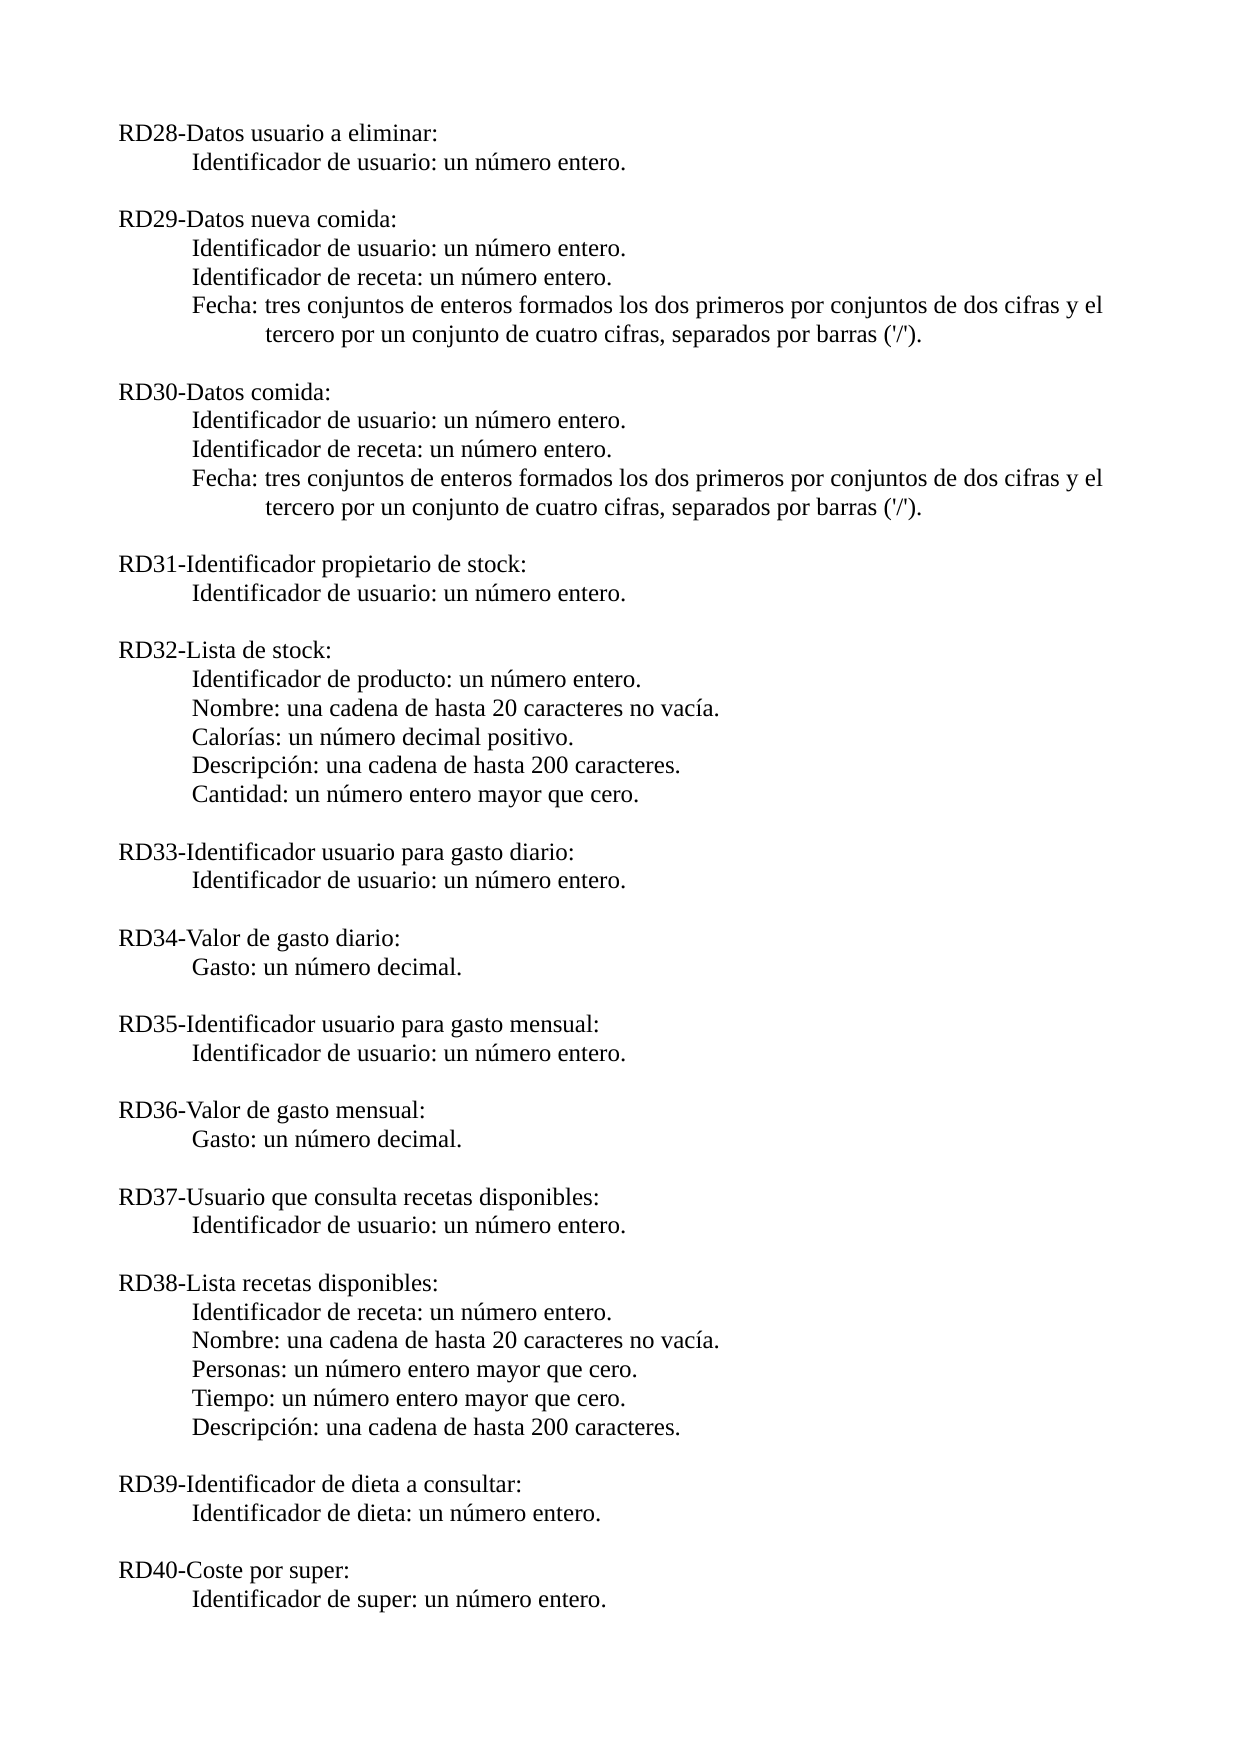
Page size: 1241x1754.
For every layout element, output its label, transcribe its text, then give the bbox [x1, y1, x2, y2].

text RD39-Identificador de dieta a consultar: [118, 1469, 1122, 1498]
text RD36-Valor de gasto mensual: [118, 1096, 1122, 1124]
text Identificador de receta: un número entero. [118, 1297, 1122, 1326]
text RD34-Valor de gasto diario: [118, 923, 1122, 952]
text RD38-Lista recetas disponibles: [118, 1268, 1122, 1297]
text Identificador de receta: un número entero. [118, 434, 1122, 463]
text RD32-Lista de stock: [118, 636, 1122, 664]
text Personas: un número entero mayor que cero. [118, 1354, 1122, 1383]
text Identificador de usuario: un número entero. [118, 866, 1122, 894]
text Identificador de usuario: un número entero. [118, 1038, 1122, 1067]
text Identificador de usuario: un número entero. [118, 233, 1122, 262]
text Identificador de super: un número entero. [118, 1584, 1122, 1613]
text RD28-Datos usuario a eliminar: [118, 118, 1122, 147]
text Nombre: una cadena de hasta 20 caracteres no vacía. [118, 693, 1122, 722]
text RD31-Identificador propietario de stock: [118, 549, 1122, 578]
text Identificador de producto: un número entero. [118, 664, 1122, 693]
text Descripción: una cadena de hasta 200 caracteres. [118, 751, 1122, 779]
text Gasto: un número decimal. [118, 1124, 1122, 1153]
text Identificador de dieta: un número entero. [118, 1498, 1122, 1527]
text Cantidad: un número entero mayor que cero. [118, 779, 1122, 808]
text RD35-Identificador usuario para gasto mensual: [118, 1009, 1122, 1038]
text Descripción: una cadena de hasta 200 caracteres. [118, 1412, 1122, 1441]
text Identificador de usuario: un número entero. [118, 1211, 1122, 1239]
text RD33-Identificador usuario para gasto diario: [118, 837, 1122, 866]
text RD29-Datos nueva comida: [118, 204, 1122, 233]
text Identificador de receta: un número entero. [118, 262, 1122, 291]
text Fecha: tres conjuntos de enteros formados los dos primeros por conjuntos de dos cifras y el tercero por un conjunto de cuatro cifras, separados por barras ('/'). [118, 463, 1122, 521]
text Nombre: una cadena de hasta 20 caracteres no vacía. [118, 1326, 1122, 1354]
text Gasto: un número decimal. [118, 952, 1122, 981]
text Fecha: tres conjuntos de enteros formados los dos primeros por conjuntos de dos cifras y el tercero por un conjunto de cuatro cifras, separados por barras ('/'). [118, 291, 1122, 348]
text RD37-Usuario que consulta recetas disponibles: [118, 1182, 1122, 1211]
text Tiempo: un número entero mayor que cero. [118, 1383, 1122, 1412]
text Calorías: un número decimal positivo. [118, 722, 1122, 751]
text Identificador de usuario: un número entero. [118, 578, 1122, 607]
text RD40-Coste por super: [118, 1556, 1122, 1584]
text Identificador de usuario: un número entero. [118, 406, 1122, 434]
text RD30-Datos comida: [118, 377, 1122, 406]
text Identificador de usuario: un número entero. [118, 147, 1122, 176]
